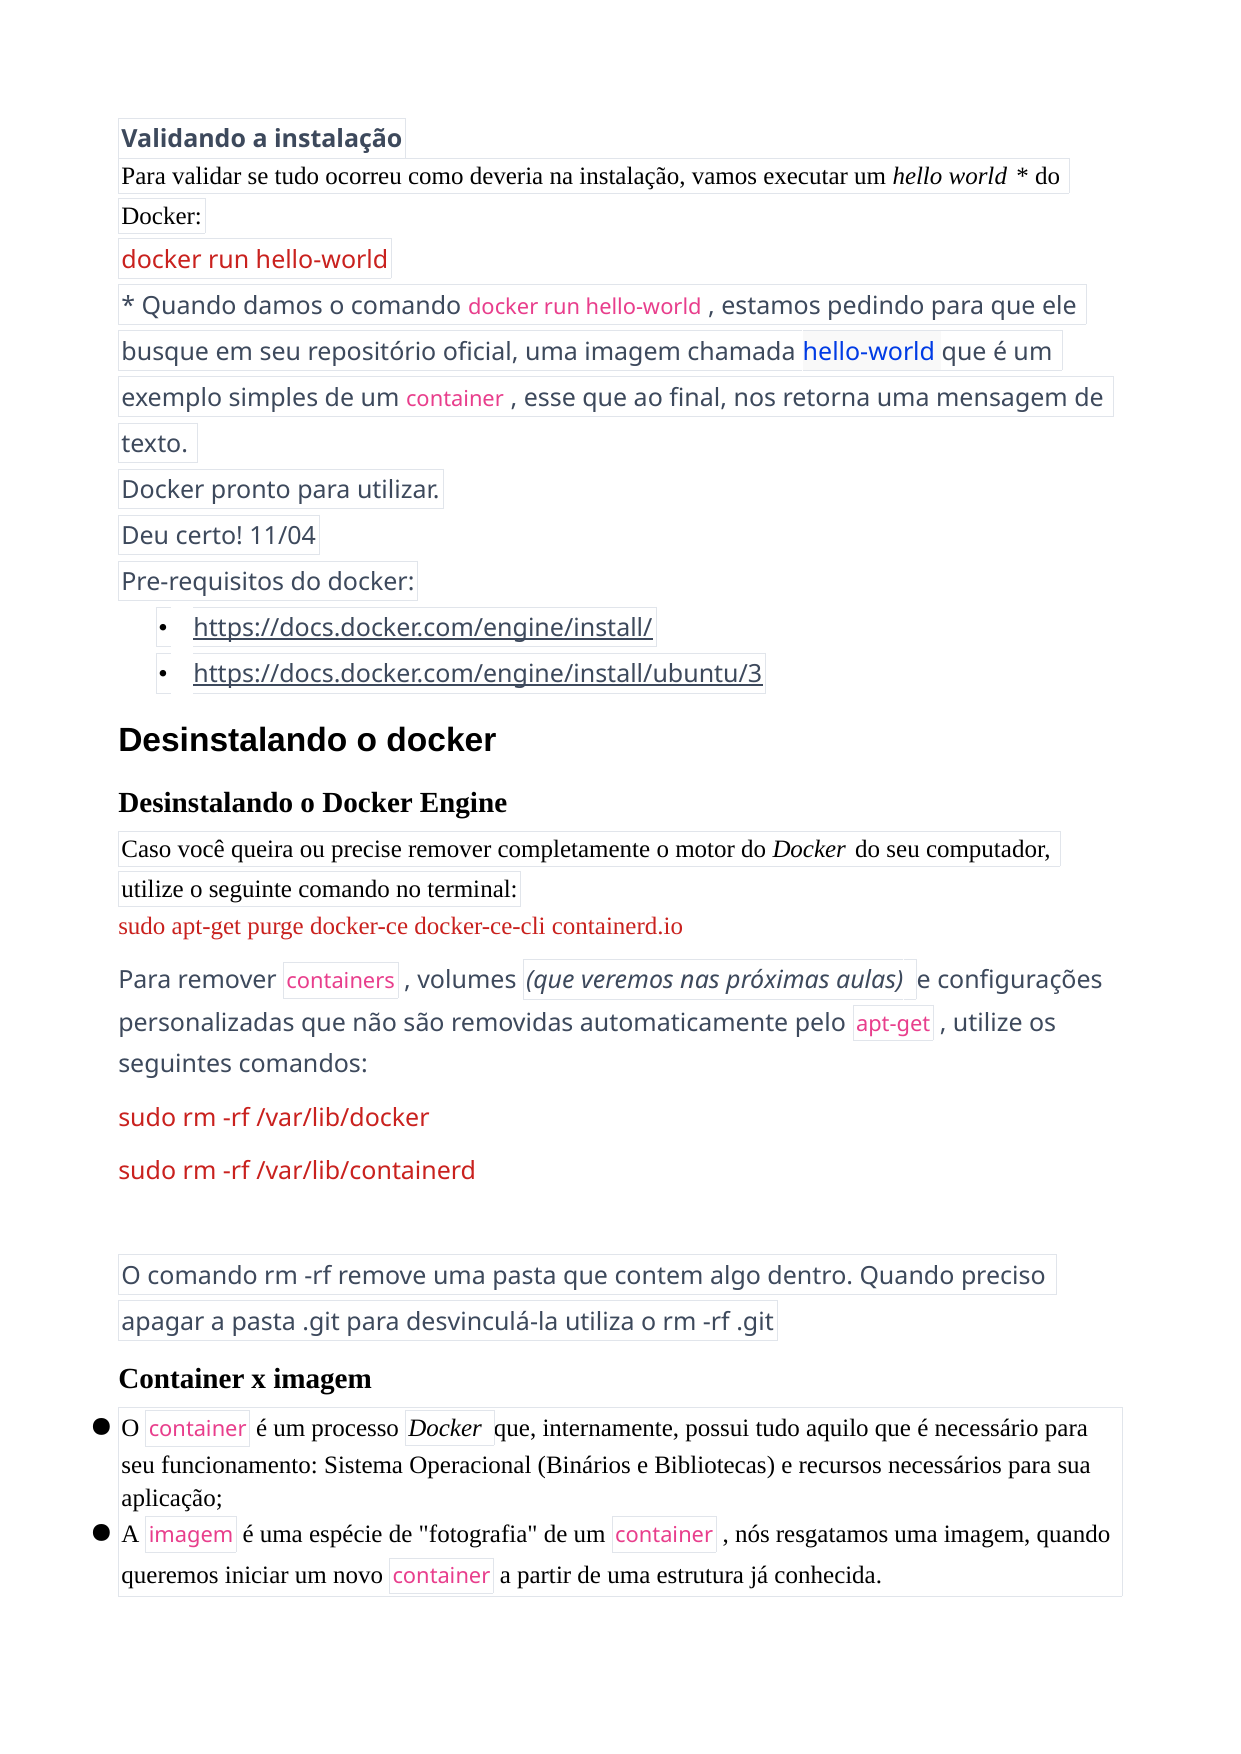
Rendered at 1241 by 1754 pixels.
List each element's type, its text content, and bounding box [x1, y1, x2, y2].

text * Quando damos o comando docker run hello-world , estamos pedindo para que ele busque em seu repositório oficial, uma imagem chamada hello-world que é um exemplo simples de um container , esse que ao final, nos retorna uma mensagem de texto. [118, 284, 1122, 462]
text Para validar se tudo ocorreu como deveria na instalação, vamos executar um hello world * do Docker: [118, 158, 1122, 233]
text [320, 514, 1122, 554]
list O container é um processo Docker que, internamente, possui tudo aquilo que é necessário para seu funcionamento: Sistema Operacional (Binários e Bibliotecas) e recursos necessários para sua aplicação; [119, 1408, 1122, 1512]
text Deu certo! 11/04 [119, 516, 319, 554]
text sudo rm -rf /var/lib/containerd [118, 1153, 1122, 1187]
list A imagem é uma espécie de "fotografia" de um container , nós resgatamos uma imagem, quando queremos iniciar um novo container a partir de uma estrutura já conhecida. [119, 1513, 1122, 1596]
subtitle Desinstalando o Docker Engine [118, 785, 1122, 819]
text Caso você queira ou precise remover completamente o motor do Docker do seu computador, utilize o seguinte comando no terminal: [118, 831, 1122, 906]
text Docker pronto para utilizar. [119, 470, 443, 508]
text Para remover containers , volumes (que veremos nas próximas aulas) e configurações personalizadas que não são removidas automaticamente pelo apt-get , utilize os seguintes comandos: [118, 959, 1122, 1079]
text sudo rm -rf /var/lib/docker [118, 1099, 1122, 1133]
text sudo apt-get purge docker-ce docker-ce-cli containerd.io [118, 911, 1122, 940]
text [418, 561, 1122, 601]
subtitle Validando a instalação [119, 119, 405, 158]
list [657, 607, 1122, 647]
text docker run hello-world [119, 239, 391, 278]
text [444, 468, 1122, 508]
subtitle [406, 118, 1122, 158]
list https://docs.docker.com/engine/install/ [157, 607, 656, 647]
list https://docs.docker.com/engine/install/ubuntu/3 [157, 653, 765, 693]
text [392, 238, 1122, 278]
list [766, 653, 1122, 693]
subtitle Container x imagem [118, 1361, 1122, 1394]
text Pre-requisitos do docker: [119, 562, 417, 600]
text O comando rm -rf remove uma pasta que contem algo dentro. Quando preciso apagar a pasta .git para desvinculá-la utiliza o rm -rf .git [118, 1254, 1122, 1341]
subtitle Desinstalando o docker [118, 719, 1122, 758]
